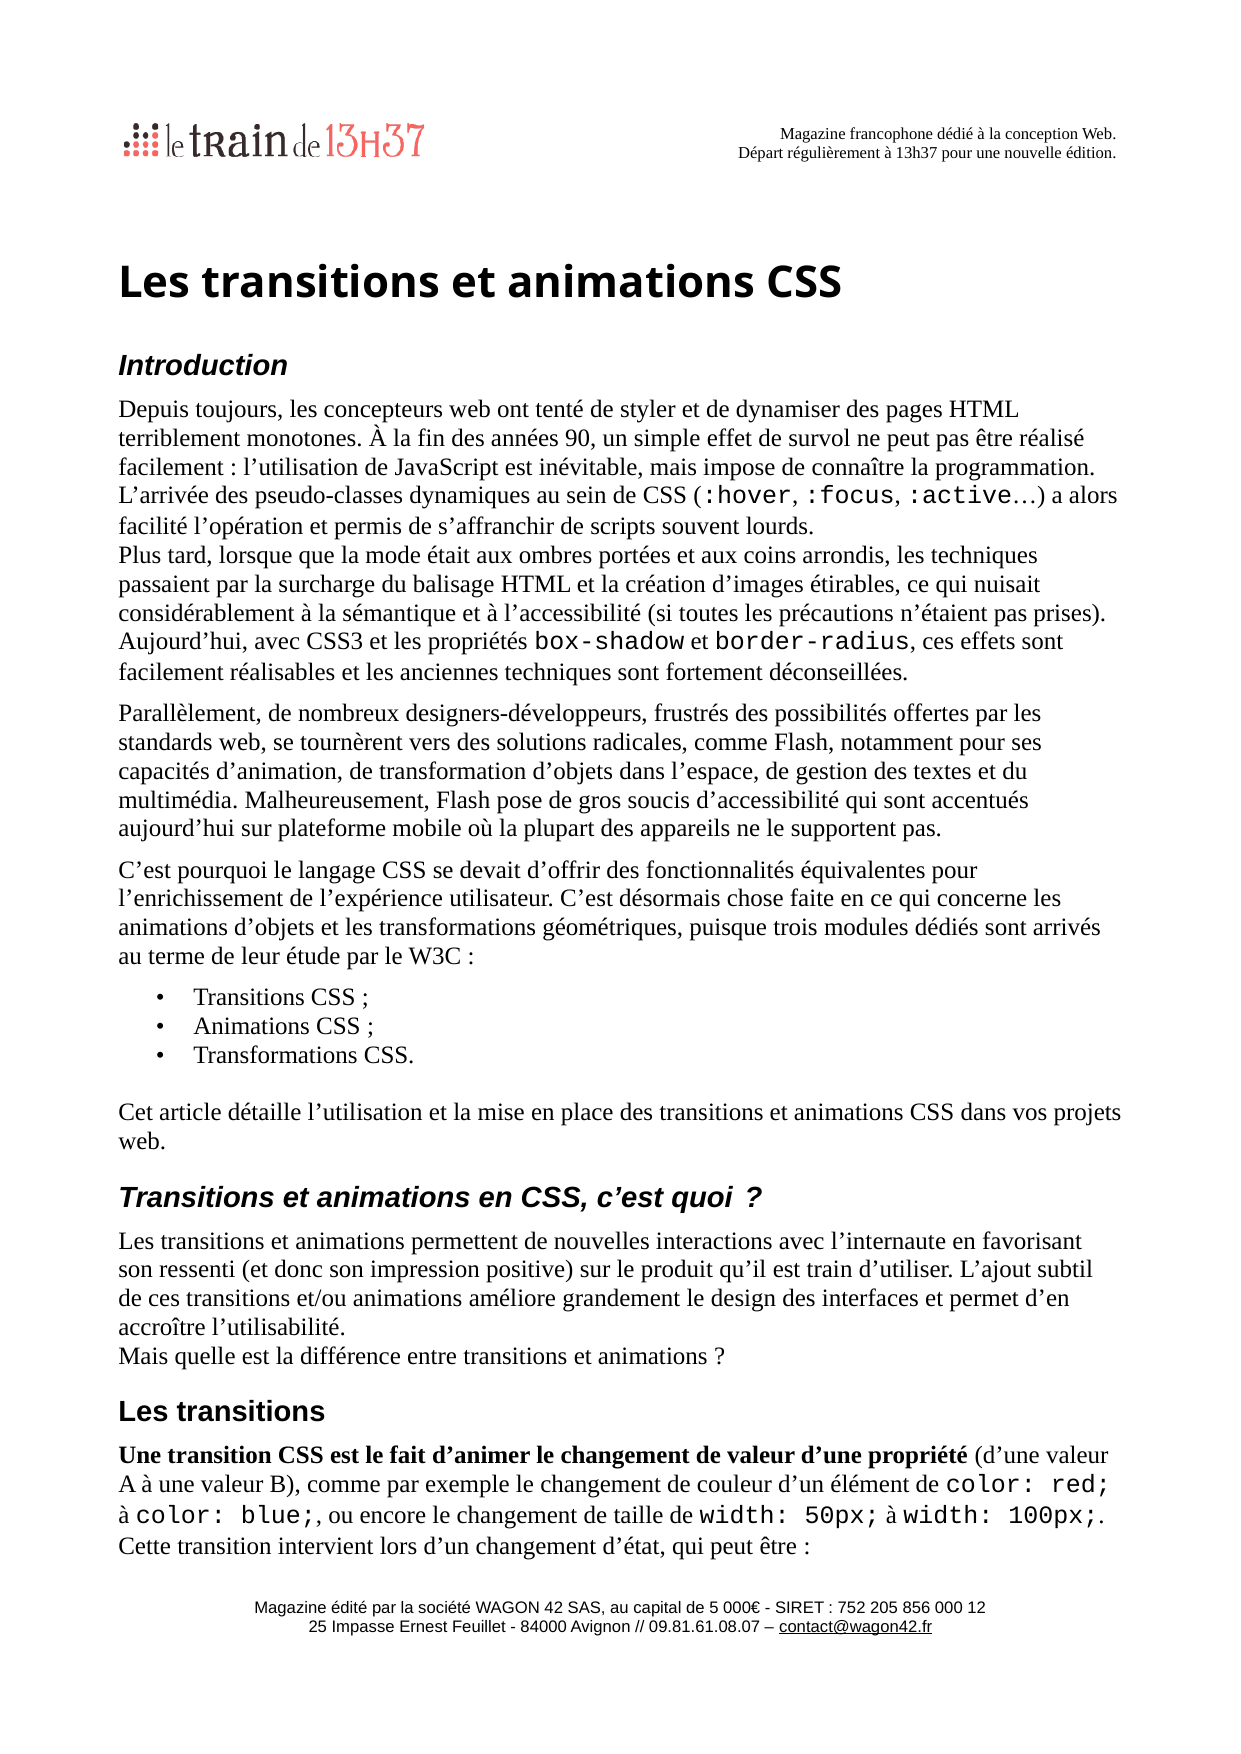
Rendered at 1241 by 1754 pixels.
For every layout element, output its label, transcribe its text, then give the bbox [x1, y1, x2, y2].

subtitle Les transitions [118, 1394, 1122, 1428]
subtitle Les transitions et animations CSS [118, 251, 1122, 311]
text Une transition CSS est le fait d’animer le changement de valeur d’une propriété (d’une valeur A à une valeur B), comme par exemple le changement de couleur d’un élément de color: red; à color: blue;, ou encore le changement de taille de width: 50px; à width: 100px;. Cette transition intervient lors d’un changement d’état, qui peut être : [118, 1441, 1122, 1560]
text Parallèlement, de nombreux designers-développeurs, frustrés des possibilités offertes par les standards web, se tournèrent vers des solutions radicales, comme Flash, notamment pour ses capacités d’animation, de transformation d’objets dans l’espace, de gestion des textes et du multimédia. Malheureusement, Flash pose de gros soucis d’accessibilité qui sont accentués aujourd’hui sur plateforme mobile où la plupart des appareils ne le supportent pas. [118, 698, 1122, 842]
subtitle Transitions et animations en CSS, c’est quoi ? [118, 1180, 1122, 1213]
subtitle Introduction [118, 348, 1122, 382]
list Transformations CSS. [156, 1040, 1122, 1068]
picture [123, 123, 425, 157]
text C’est pourquoi le langage CSS se devait d’offrir des fonctionnalités équivalentes pour l’enrichissement de l’expérience utilisateur. C’est désormais chose faite en ce qui concerne les animations d’objets et les transformations géométriques, puisque trois modules dédiés sont arrivés au terme de leur étude par le W3C : [118, 855, 1122, 970]
text Depuis toujours, les concepteurs web ont tenté de styler et de dynamiser des pages HTML terriblement monotones. À la fin des années 90, un simple effet de survol ne peut pas être réalisé facilement : l’utilisation de JavaScript est inévitable, mais impose de connaître la programmation. L’arrivée des pseudo-classes dynamiques au sein de CSS (:hover, :focus, :active…) a alors facilité l’opération et permis de s’affranchir de scripts souvent lourds. [118, 394, 1122, 540]
text Cet article détaille l’utilisation et la mise en place des transitions et animations CSS dans vos projets web. [118, 1097, 1122, 1155]
text Plus tard, lorsque que la mode était aux ombres portées et aux coins arrondis, les techniques passaient par la surcharge du balisage HTML et la création d’images étirables, ce qui nuisait considérablement à la sémantique et à l’accessibilité (si toutes les précautions n’étaient pas prises). Aujourd’hui, avec CSS3 et les propriétés box-shadow et border-radius, ces effets sont facilement réalisables et les anciennes techniques sont fortement déconseillées. [118, 540, 1122, 686]
list Transitions CSS ; [156, 982, 1122, 1011]
list Animations CSS ; [156, 1011, 1122, 1040]
text Les transitions et animations permettent de nouvelles interactions avec l’internaute en favorisant son ressenti (et donc son impression positive) sur le produit qu’il est train d’utiliser. L’ajout subtil de ces transitions et/ou animations améliore grandement le design des interfaces et permet d’en accroître l’utilisabilité. Mais quelle est la différence entre transitions et animations ? [118, 1226, 1122, 1369]
